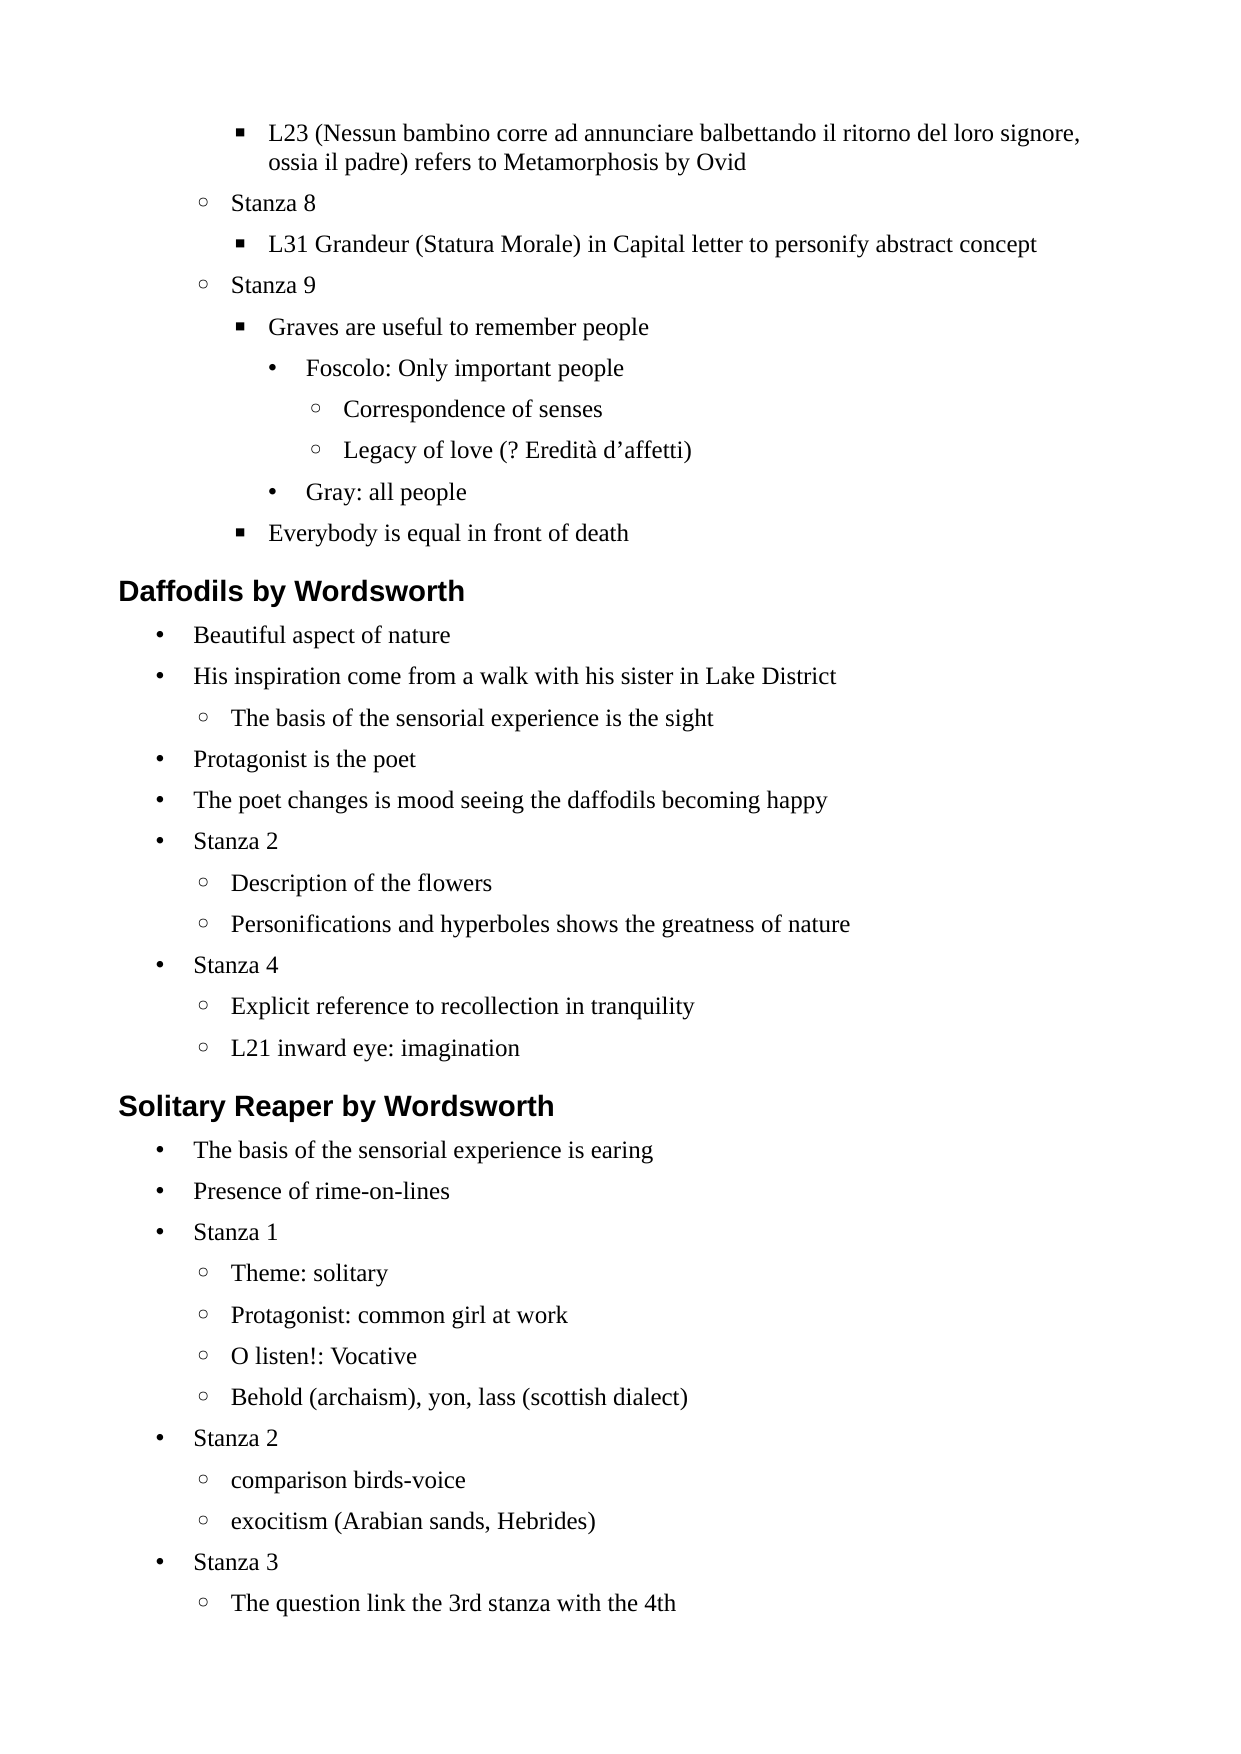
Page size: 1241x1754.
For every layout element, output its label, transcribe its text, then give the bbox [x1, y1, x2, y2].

list The poet changes is mood seeing the daffodils becoming happy [156, 785, 1122, 814]
list Legacy of love (? Eredità d’affetti) [306, 436, 1122, 464]
list exocitism (Arabian sands, Hebrides) [193, 1506, 1122, 1535]
list Stanza 2 [156, 1423, 1122, 1452]
list Explicit reference to recollection in tranquility [193, 991, 1122, 1020]
list Stanza 3 [156, 1547, 1122, 1576]
list Stanza 8 [193, 188, 1122, 217]
list The question link the 3rd stanza with the 4th [193, 1588, 1122, 1617]
list The basis of the sensorial experience is earing [156, 1135, 1122, 1163]
list Stanza 1 [156, 1217, 1122, 1246]
list L23 (Nessun bambino corre ad annunciare balbettando il ritorno del loro signore, ossia il padre) refers to Metamorphosis by Ovid [231, 118, 1122, 176]
list Protagonist: common girl at work [193, 1300, 1122, 1328]
list Gray: all people [268, 477, 1122, 506]
list Beautiful aspect of nature [156, 620, 1122, 649]
list Theme: solitary [193, 1258, 1122, 1287]
list Stanza 2 [156, 826, 1122, 855]
list Presence of rime-on-lines [156, 1176, 1122, 1205]
list Stanza 4 [156, 950, 1122, 979]
list Everybody is equal in front of death [231, 518, 1122, 547]
list Graves are useful to remember people [231, 312, 1122, 341]
list Correspondence of senses [306, 394, 1122, 423]
list Personifications and hyperboles shows the greatness of nature [193, 909, 1122, 938]
list L21 inward eye: imagination [193, 1033, 1122, 1061]
list His inspiration come from a walk with his sister in Lake District [156, 661, 1122, 690]
list Description of the flowers [193, 868, 1122, 896]
list comparison birds-voice [193, 1465, 1122, 1493]
subtitle Solitary Reaper by Wordsworth [118, 1088, 1122, 1122]
list Protagonist is the poet [156, 744, 1122, 773]
list O listen!: Vocative [193, 1341, 1122, 1370]
subtitle Daffodils by Wordsworth [118, 574, 1122, 608]
list Foscolo: Only important people [268, 353, 1122, 382]
list Stanza 9 [193, 271, 1122, 299]
list L31 Grandeur (Statura Morale) in Capital letter to personify abstract concept [231, 229, 1122, 258]
list The basis of the sensorial experience is the sight [193, 703, 1122, 731]
list Behold (archaism), yon, lass (scottish dialect) [193, 1382, 1122, 1411]
